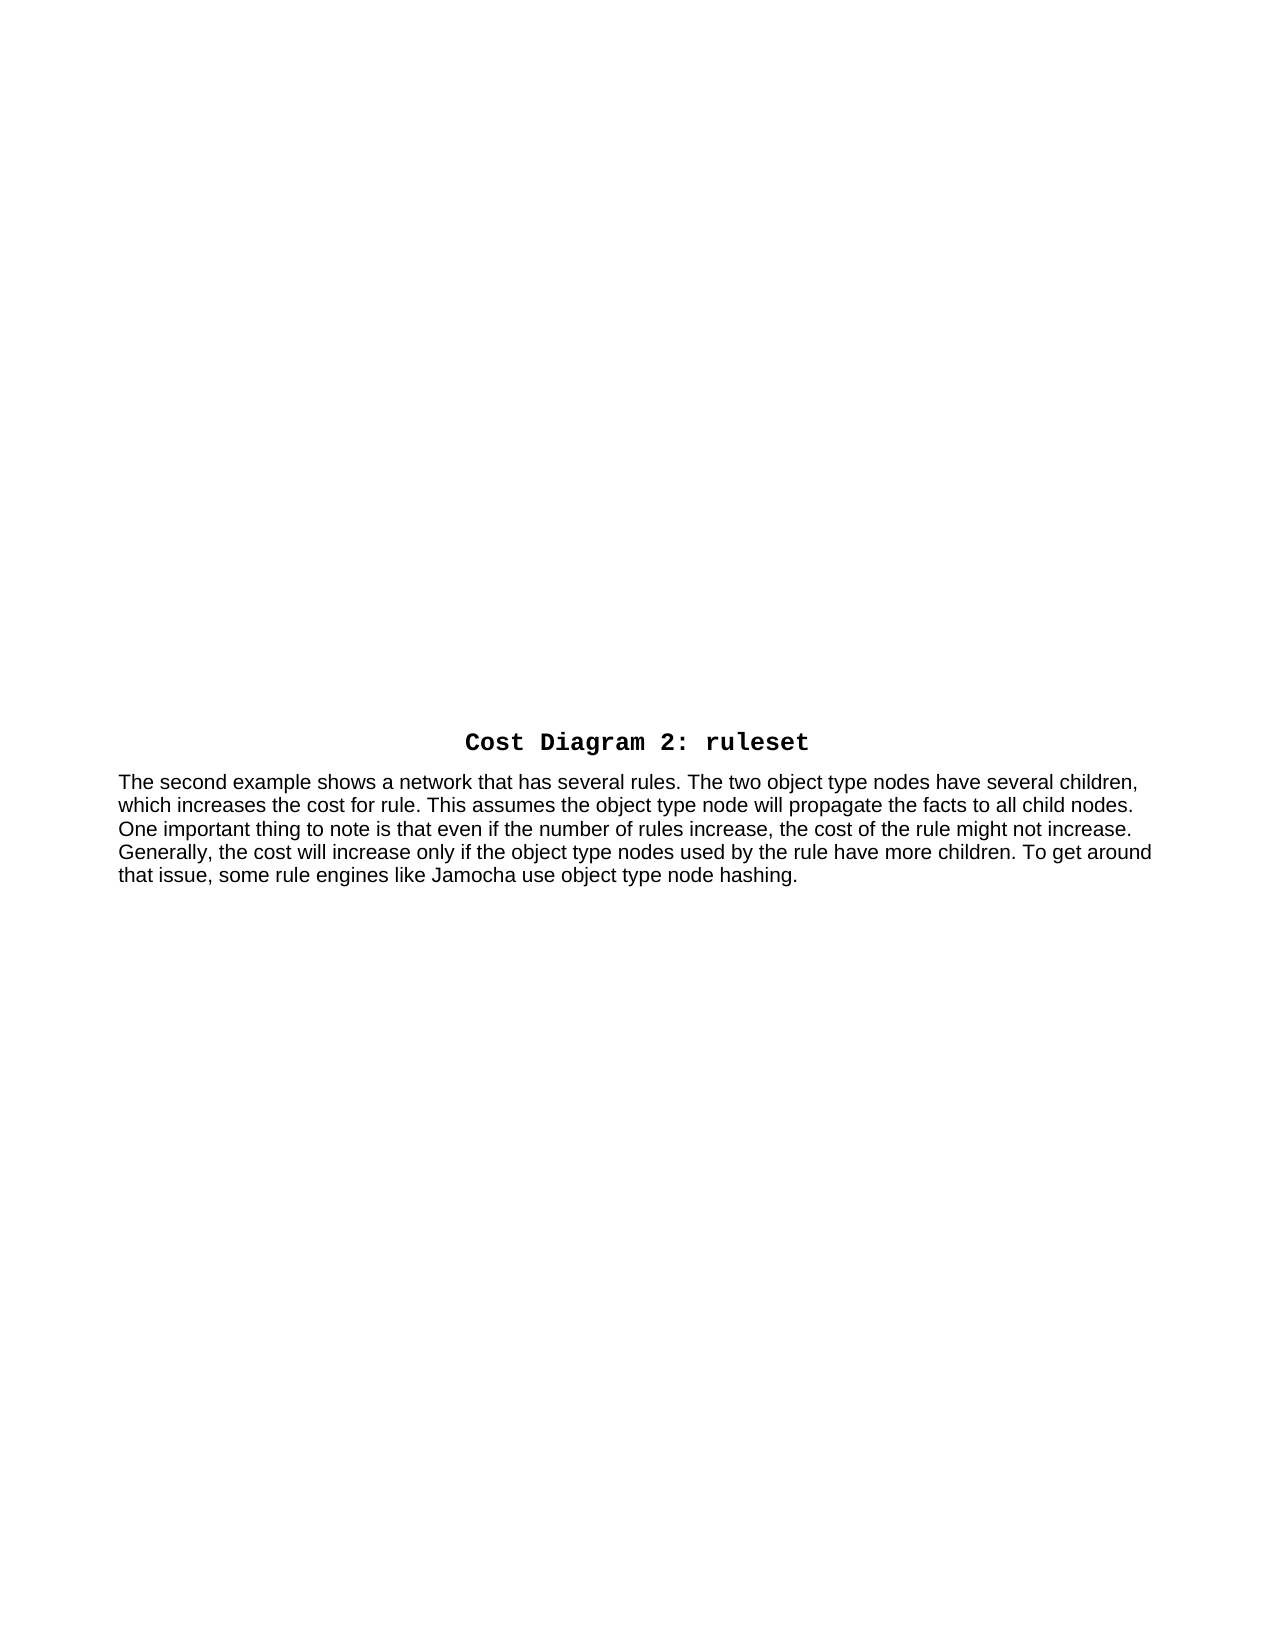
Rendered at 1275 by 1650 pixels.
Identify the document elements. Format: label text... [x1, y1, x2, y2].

text Cost Diagram 2: ruleset [118, 730, 1157, 758]
text The second example shows a network that has several rules. The two object type nodes have several children, which increases the cost for rule. This assumes the object type node will propagate the facts to all child nodes. One important thing to note is that even if the number of rules increase, the cost of the rule might not increase. Generally, the cost will increase only if the object type nodes used by the rule have more children. To get around that issue, some rule engines like Jamocha use object type node hashing. [118, 771, 1157, 887]
